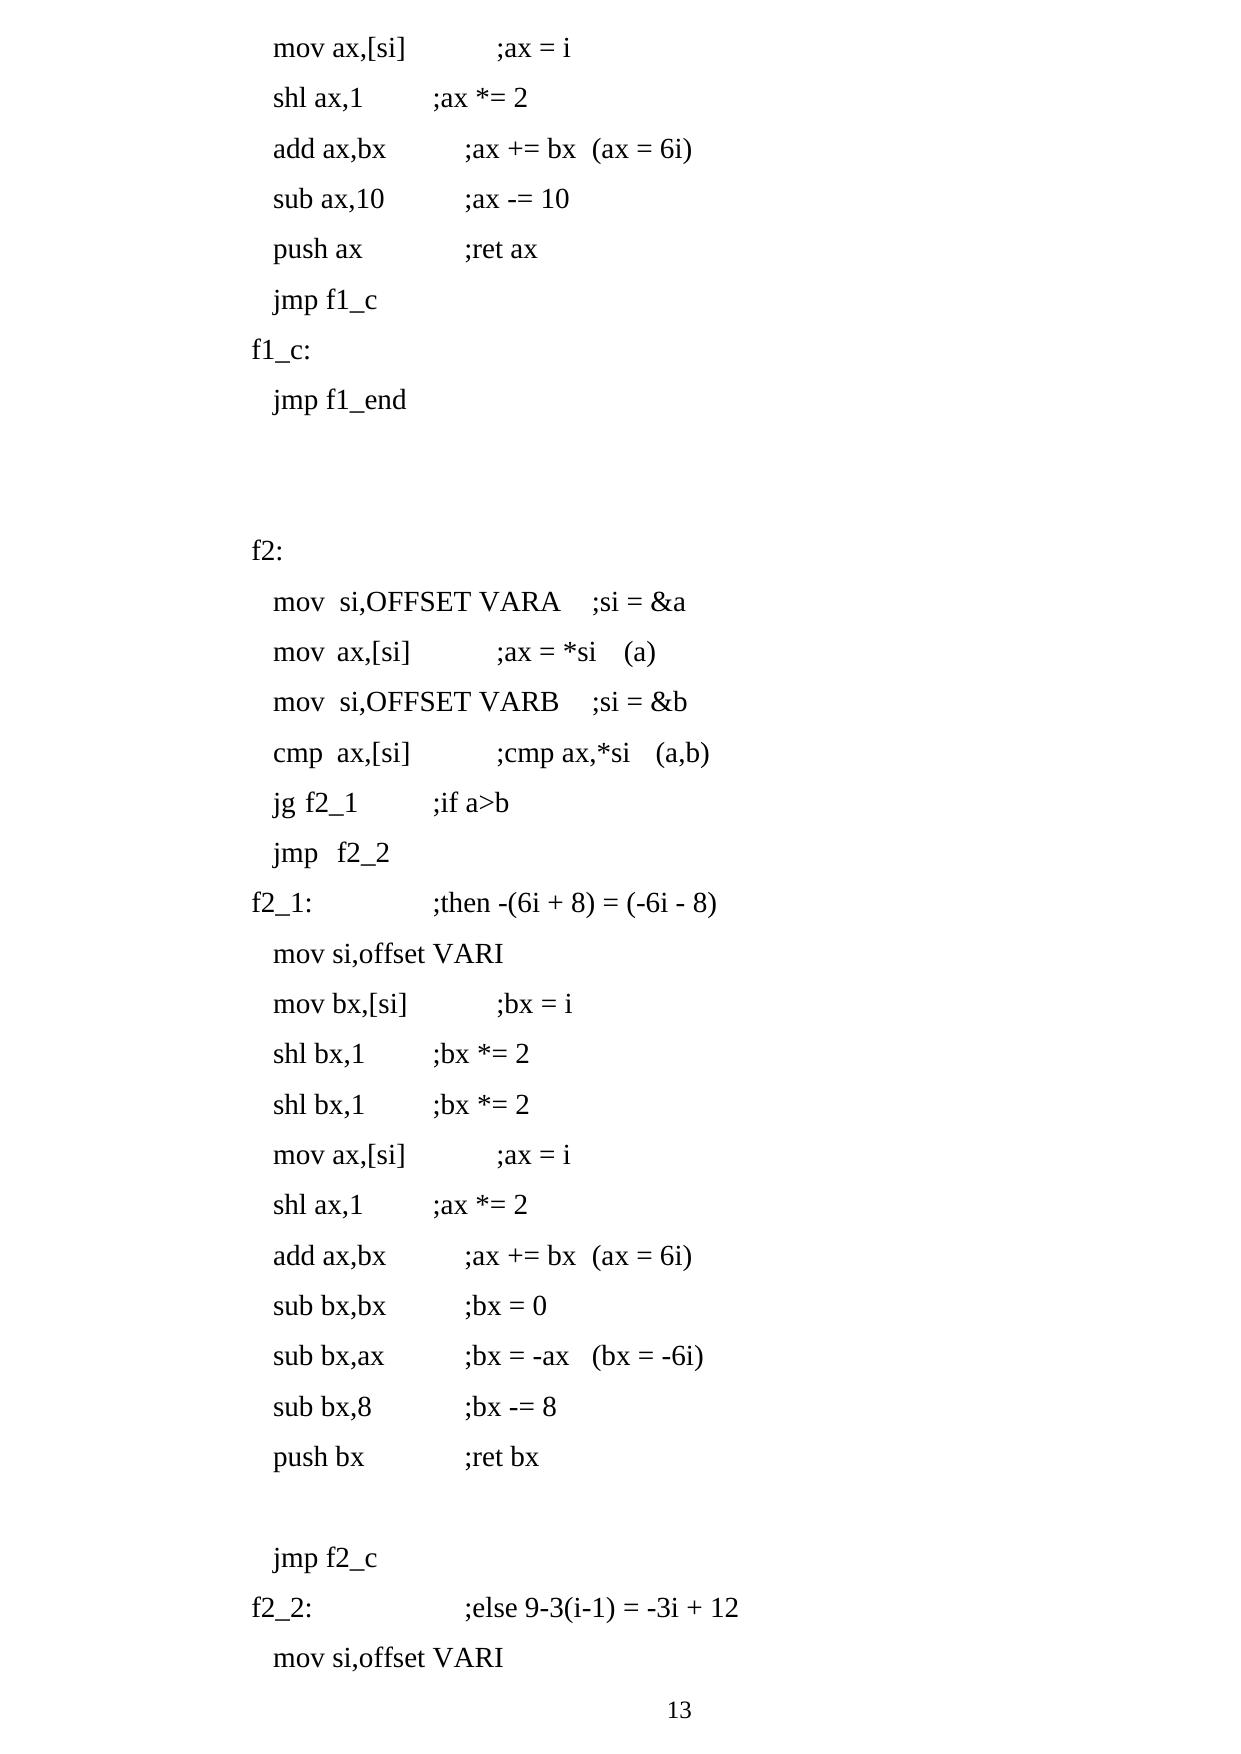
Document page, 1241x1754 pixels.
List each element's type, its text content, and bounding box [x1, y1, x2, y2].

text mov bx,[si] ;bx = i [177, 986, 1181, 1020]
text mov si,OFFSET VARB ;si = &b [177, 684, 1181, 718]
text sub bx,bx ;bx = 0 [177, 1288, 1181, 1322]
text shl bx,1 ;bx *= 2 [177, 1037, 1181, 1070]
text mov si,offset VARI [177, 1640, 1181, 1674]
text mov si,OFFSET VARA ;si = &a [177, 584, 1181, 617]
text cmp ax,[si] ;cmp ax,*si (a,b) [177, 735, 1181, 768]
text mov ax,[si] ;ax = i [177, 30, 1181, 64]
text f2_1: ;then -(6i + 8) = (-6i - 8) [177, 886, 1181, 919]
text mov ax,[si] ;ax = *si (a) [177, 634, 1181, 668]
text shl ax,1 ;ax *= 2 [177, 81, 1181, 114]
text jmp f1_c [177, 282, 1181, 315]
text push bx ;ret bx [177, 1439, 1181, 1473]
text shl ax,1 ;ax *= 2 [177, 1187, 1181, 1221]
text jmp f1_end [177, 382, 1181, 416]
text push ax ;ret ax [177, 232, 1181, 265]
text jmp f2_2 [177, 835, 1181, 869]
text add ax,bx ;ax += bx (ax = 6i) [177, 1238, 1181, 1271]
text add ax,bx ;ax += bx (ax = 6i) [177, 131, 1181, 164]
text f2: [177, 533, 1181, 567]
text f2_2: ;else 9-3(i-1) = -3i + 12 [177, 1590, 1181, 1623]
text sub ax,10 ;ax -= 10 [177, 181, 1181, 215]
text f1_c: [177, 332, 1181, 366]
text jmp f2_c [177, 1540, 1181, 1573]
text mov si,offset VARI [177, 936, 1181, 969]
text sub bx,8 ;bx -= 8 [177, 1389, 1181, 1422]
text jg f2_1 ;if a>b [177, 785, 1181, 818]
text mov ax,[si] ;ax = i [177, 1137, 1181, 1171]
text shl bx,1 ;bx *= 2 [177, 1087, 1181, 1120]
text sub bx,ax ;bx = -ax (bx = -6i) [177, 1338, 1181, 1372]
